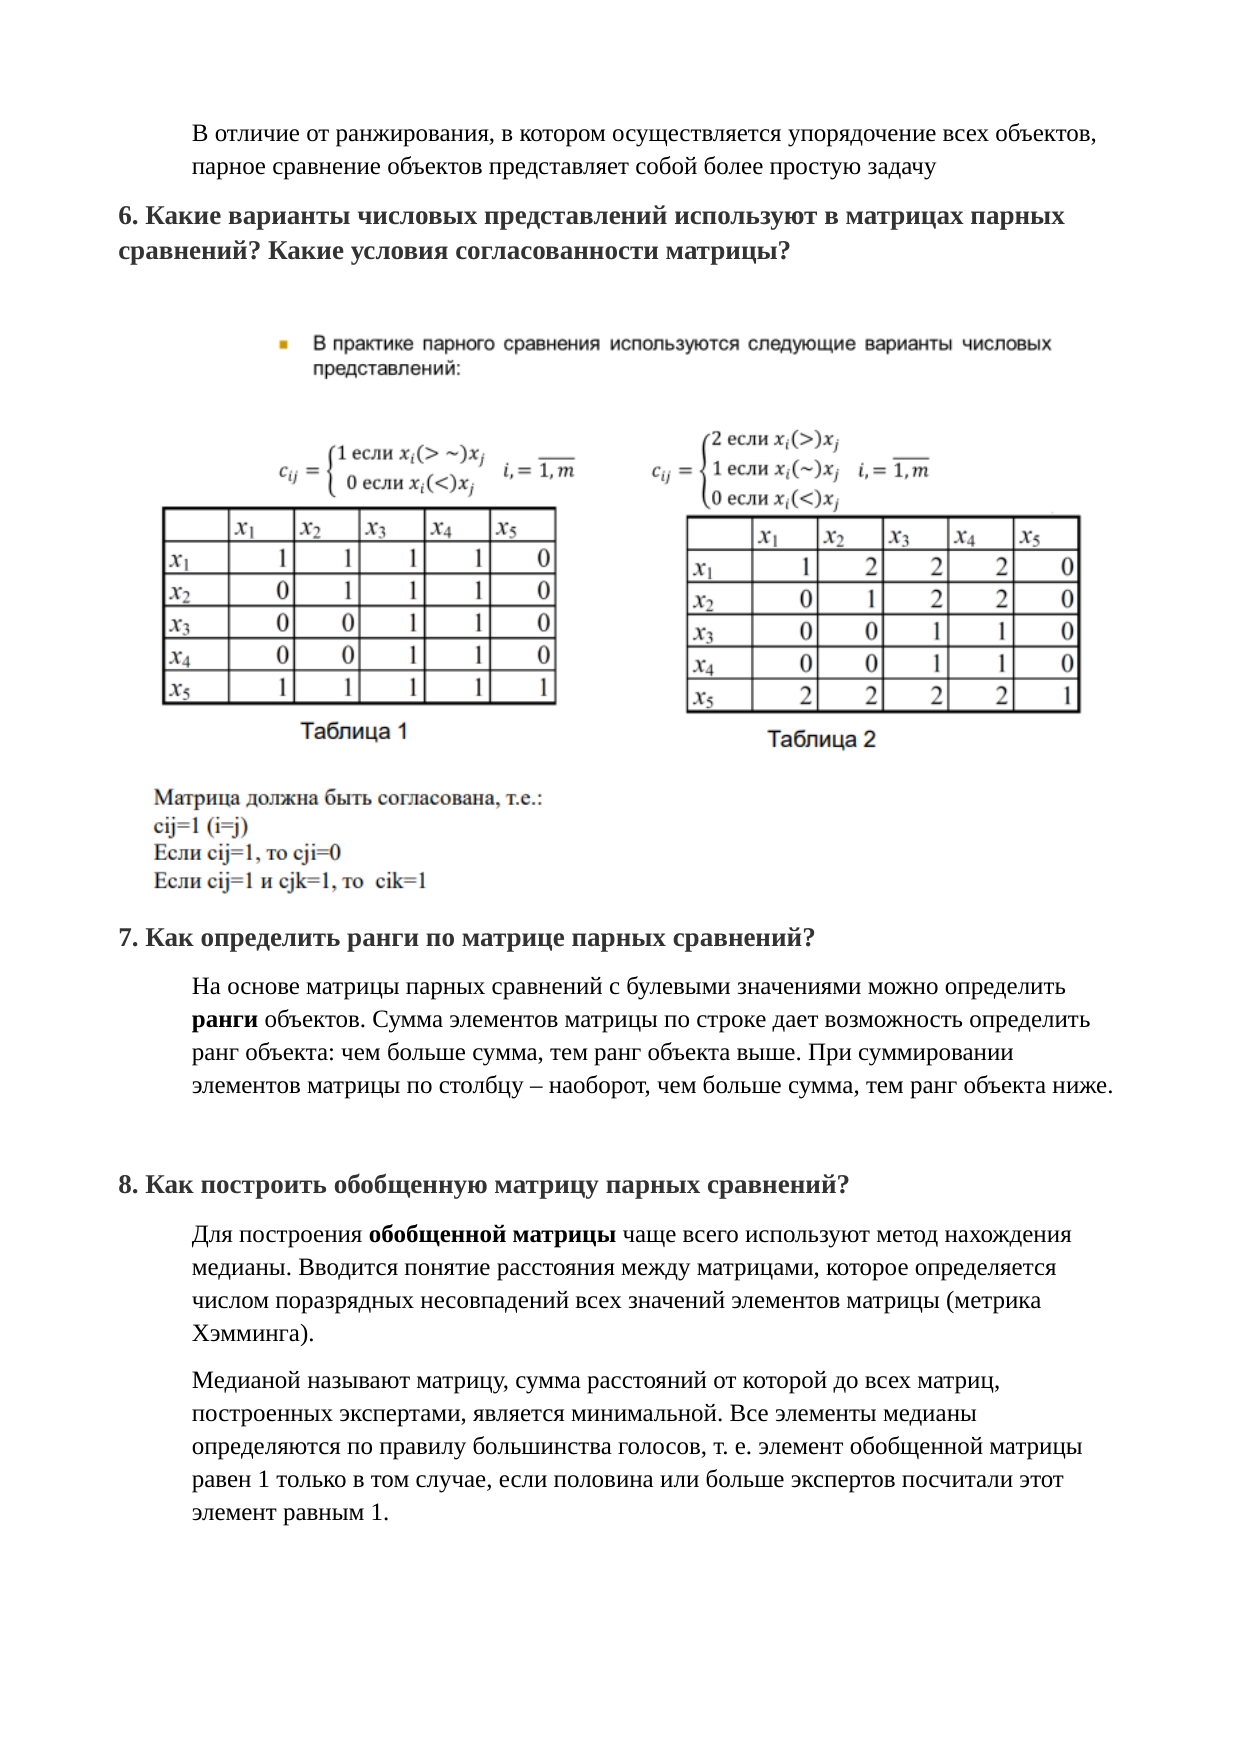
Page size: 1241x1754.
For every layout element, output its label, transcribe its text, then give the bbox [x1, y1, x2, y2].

text В отличие от ранжирования, в котором осуществляется упорядочение всех объектов, парное сравнение объектов представляет собой более простую задачу [192, 118, 1122, 180]
text Для построения обобщенной матрицы чаще всего используют метод нахождения медианы. Вводится понятие расстояния между матрицами, которое определяется числом поразрядных несовпадений всех значений элементов матрицы (метрика Хэмминга). [192, 1219, 1122, 1346]
text 6. Какие варианты числовых представлений используют в матрицах парных сравнений? Какие условия согласованности матрицы? [118, 199, 1122, 266]
text 8. Как построить обобщенную матрицу парных сравнений? [118, 1168, 1122, 1199]
text На основе матрицы парных сравнений с булевыми значениями можно определить ранги объектов. Сумма элементов матрицы по строке дает возможность определить ранг объекта: чем больше сумма, тем ранг объекта выше. При суммировании элементов матрицы по столбцу – наоборот, чем больше сумма, тем ранг объекта ниже. [192, 971, 1122, 1099]
text 7. Как определить ранги по матрице парных сравнений? [118, 921, 1122, 952]
text Медианой называют матрицу, сумма расстояний от которой до всех матриц, построенных экспертами, является минимальной. Все элементы медианы определяются по правилу большинства голосов, т. е. элемент обобщенной матрицы равен 1 только в том случае, если половина или больше экспертов посчитали этот элемент равным 1. [192, 1365, 1122, 1526]
